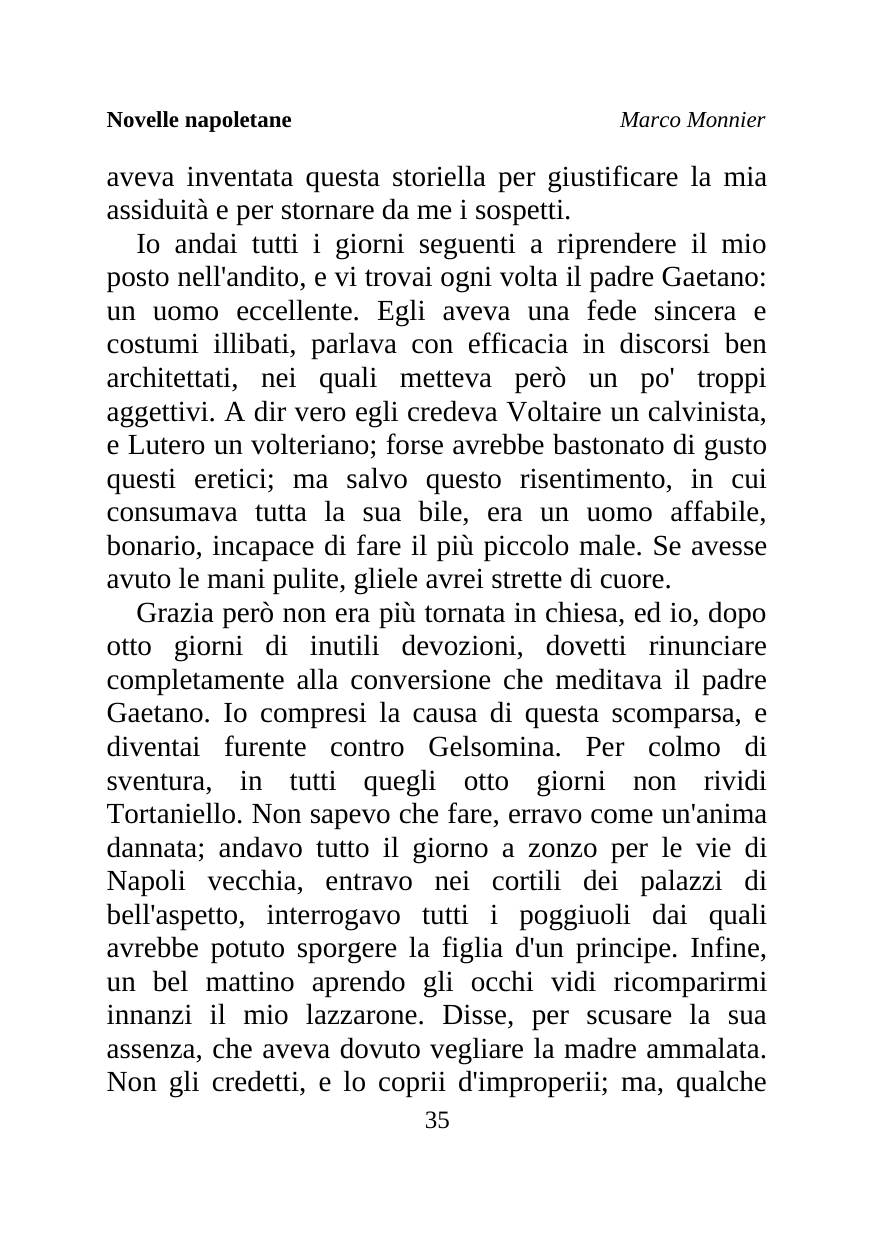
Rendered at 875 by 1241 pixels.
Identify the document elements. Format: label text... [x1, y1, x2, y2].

text aveva inventata questa storiella per giustificare la mia assiduità e per stornare da me i sospetti. [106, 159, 768, 226]
text Io andai tutti i giorni seguenti a riprendere il mio posto nell'andito, e vi trovai ogni volta il padre Gaetano: un uomo eccellente. Egli aveva una fede sincera e costumi illibati, parlava con efficacia in discorsi ben architettati, nei quali metteva però un po' troppi aggettivi. A dir vero egli credeva Voltaire un calvinista, e Lutero un volteriano; forse avrebbe bastonato di gusto questi eretici; ma salvo questo risentimento, in cui consumava tutta la sua bile, era un uomo affabile, bonario, incapace di fare il più piccolo male. Se avesse avuto le mani pulite, gliele avrei strette di cuore. [106, 226, 768, 595]
text Grazia però non era più tornata in chiesa, ed io, dopo otto giorni di inutili devozioni, dovetti rinunciare completamente alla conversione che meditava il padre Gaetano. Io compresi la causa di questa scomparsa, e diventai furente contro Gelsomina. Per colmo di sventura, in tutti quegli otto giorni non rividi Tortaniello. Non sapevo che fare, erravo come un'anima dannata; andavo tutto il giorno a zonzo per le vie di Napoli vecchia, entravo nei cortili dei palazzi di bell'aspetto, interrogavo tutti i poggiuoli dai quali avrebbe potuto sporgere la figlia d'un principe. Infine, un bel mattino aprendo gli occhi vidi ricomparirmi innanzi il mio lazzarone. Disse, per scusare la sua assenza, che aveva dovuto vegliare la madre ammalata. Non gli credetti, e lo coprii d'improperii; ma, qualche [106, 595, 768, 1098]
